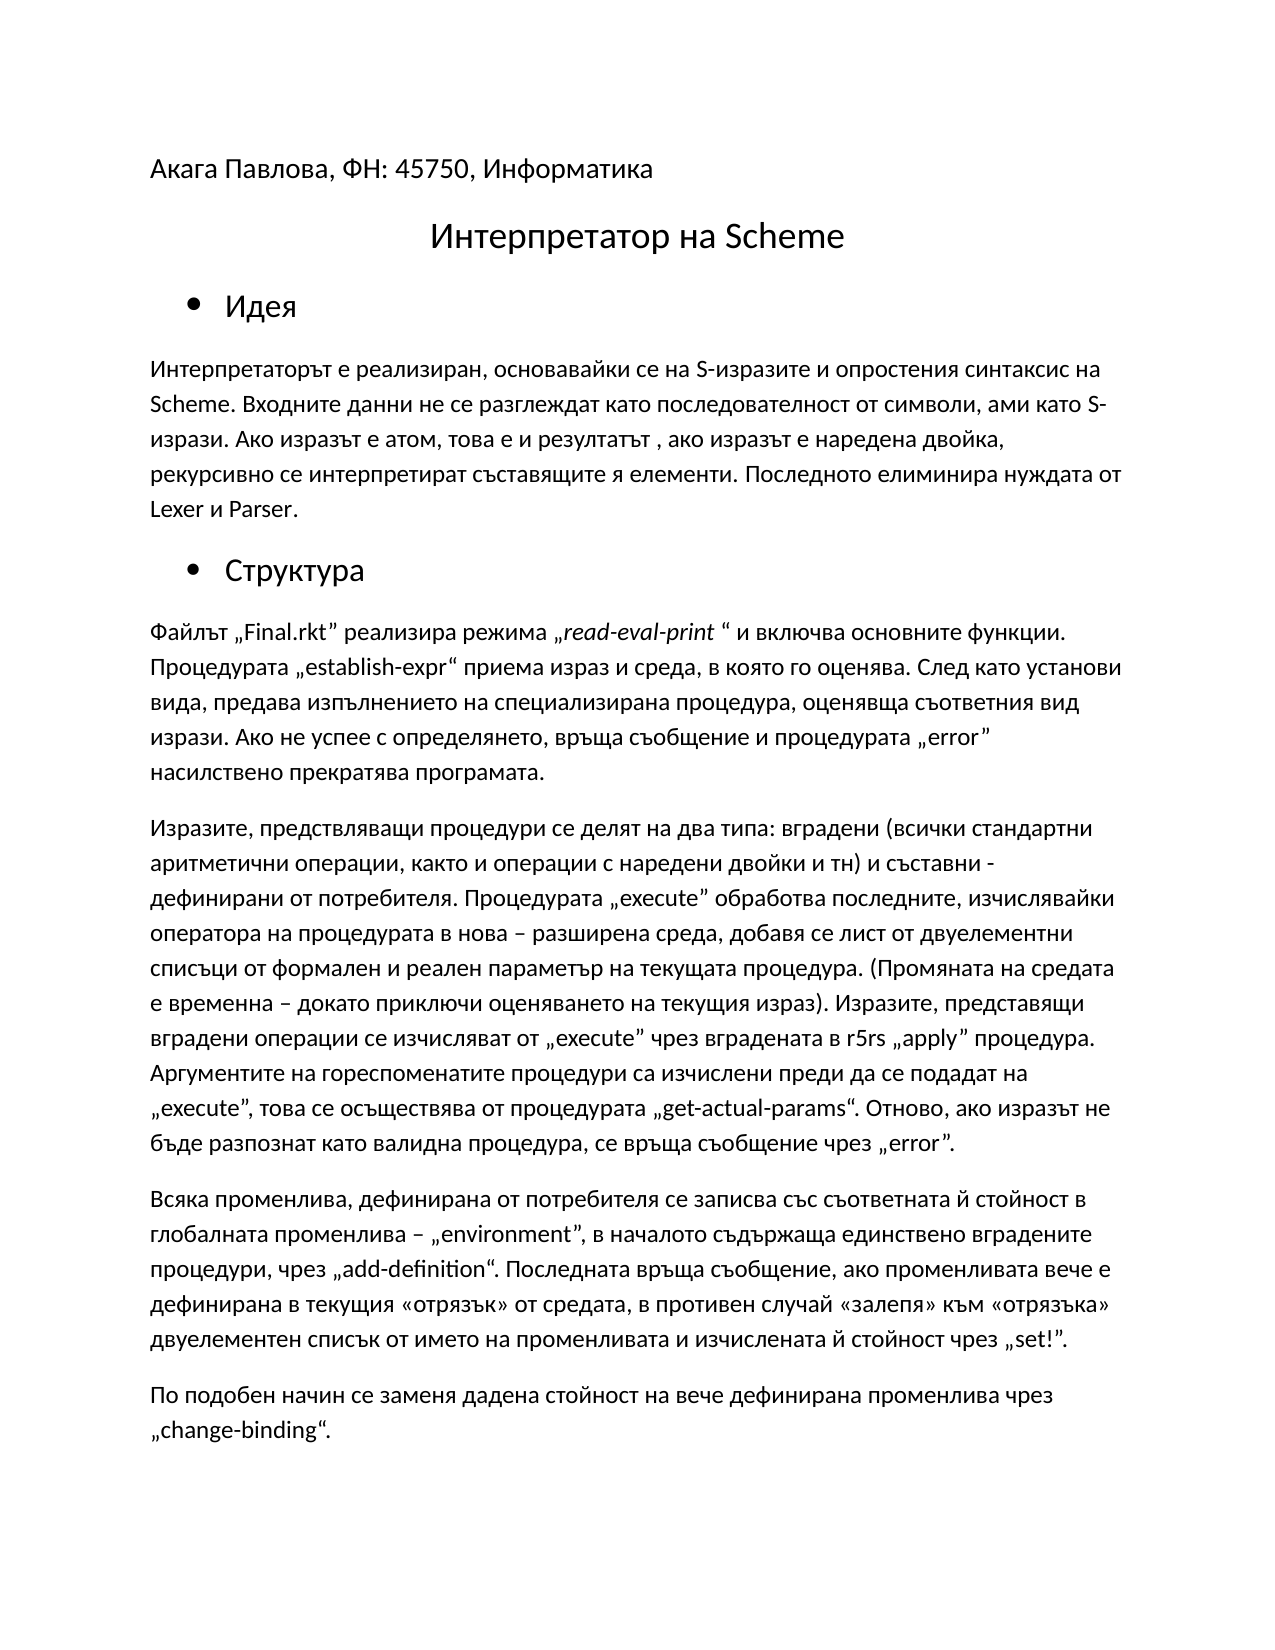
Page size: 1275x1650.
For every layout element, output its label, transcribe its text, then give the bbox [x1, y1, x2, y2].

text По подобен начин се заменя дадена стойност на вече дефинирана променлива чрез „change-binding“. [150, 1379, 1125, 1444]
text Акага Павлова, ФН: 45750, Информатика [150, 150, 1125, 186]
text Файлът „Final.rkt” реализира режима „read-eval-print “ и включва основните функции. Процедурата „establish-expr“ приема израз и среда, в която го оценява. След като установи вида, предава изпълнението на специализирана процедура, оценявща съответния вид изрази. Ако не успее с определянето, връща съобщение и процедурата „error” насилствено прекратява програмата. [150, 616, 1125, 787]
text Интерпретатор на Scheme [150, 212, 1125, 258]
list Идея [187, 285, 1125, 326]
text Всяка променлива, дефинирана от потребителя се записва със съответната й стойност в глобалната променлива – „environment”, в началото съдържаща единствено вградените процедури, чрез „add-definition“. Последната връща съобщение, ако променливата вече е дефинирана в текущия «отрязък» от средата, в противен случай «залепя» към «отрязъка» двуелементен списък от името на променливата и изчислената й стойност чрез „set!”. [150, 1183, 1125, 1353]
list Структура [187, 549, 1125, 589]
text Изразите, предствляващи процедури се делят на два типа: вградени (всички стандартни аритметични операции, както и операции с наредени двойки и тн) и съставни - дефинирани от потребителя. Процедурата „execute” обработва последните, изчислявайки оператора на процедурата в нова – разширена среда, добавя се лист от двуелементни списъци от формален и реален параметър на текущата процедура. (Промяната на средата е временна – докато приключи оценяването на текущия израз). Изразите, представящи вградени операции се изчисляват от „execute” чрез вградената в r5rs „apply” процедура. Аргументите на гореспоменатите процедури са изчислени преди да се подадат на „execute”, това се осъществява от процедурата „get-actual-params“. Отново, ако изразът не бъде разпознат като валидна процедура, се връща съобщение чрез „error”. [150, 812, 1125, 1158]
text Интерпретаторът е реализиран, основавайки се на S-изразите и опростения синтаксис на Scheme. Входните данни не се разглеждат като последователност от символи, ами като S-изрази. Ако изразът е атом, това е и резултатът , ако изразът е наредена двойка, рекурсивно се интерпретират съставящите я елементи. Последното елиминира нуждата от Lexer и Parser. [150, 353, 1125, 523]
